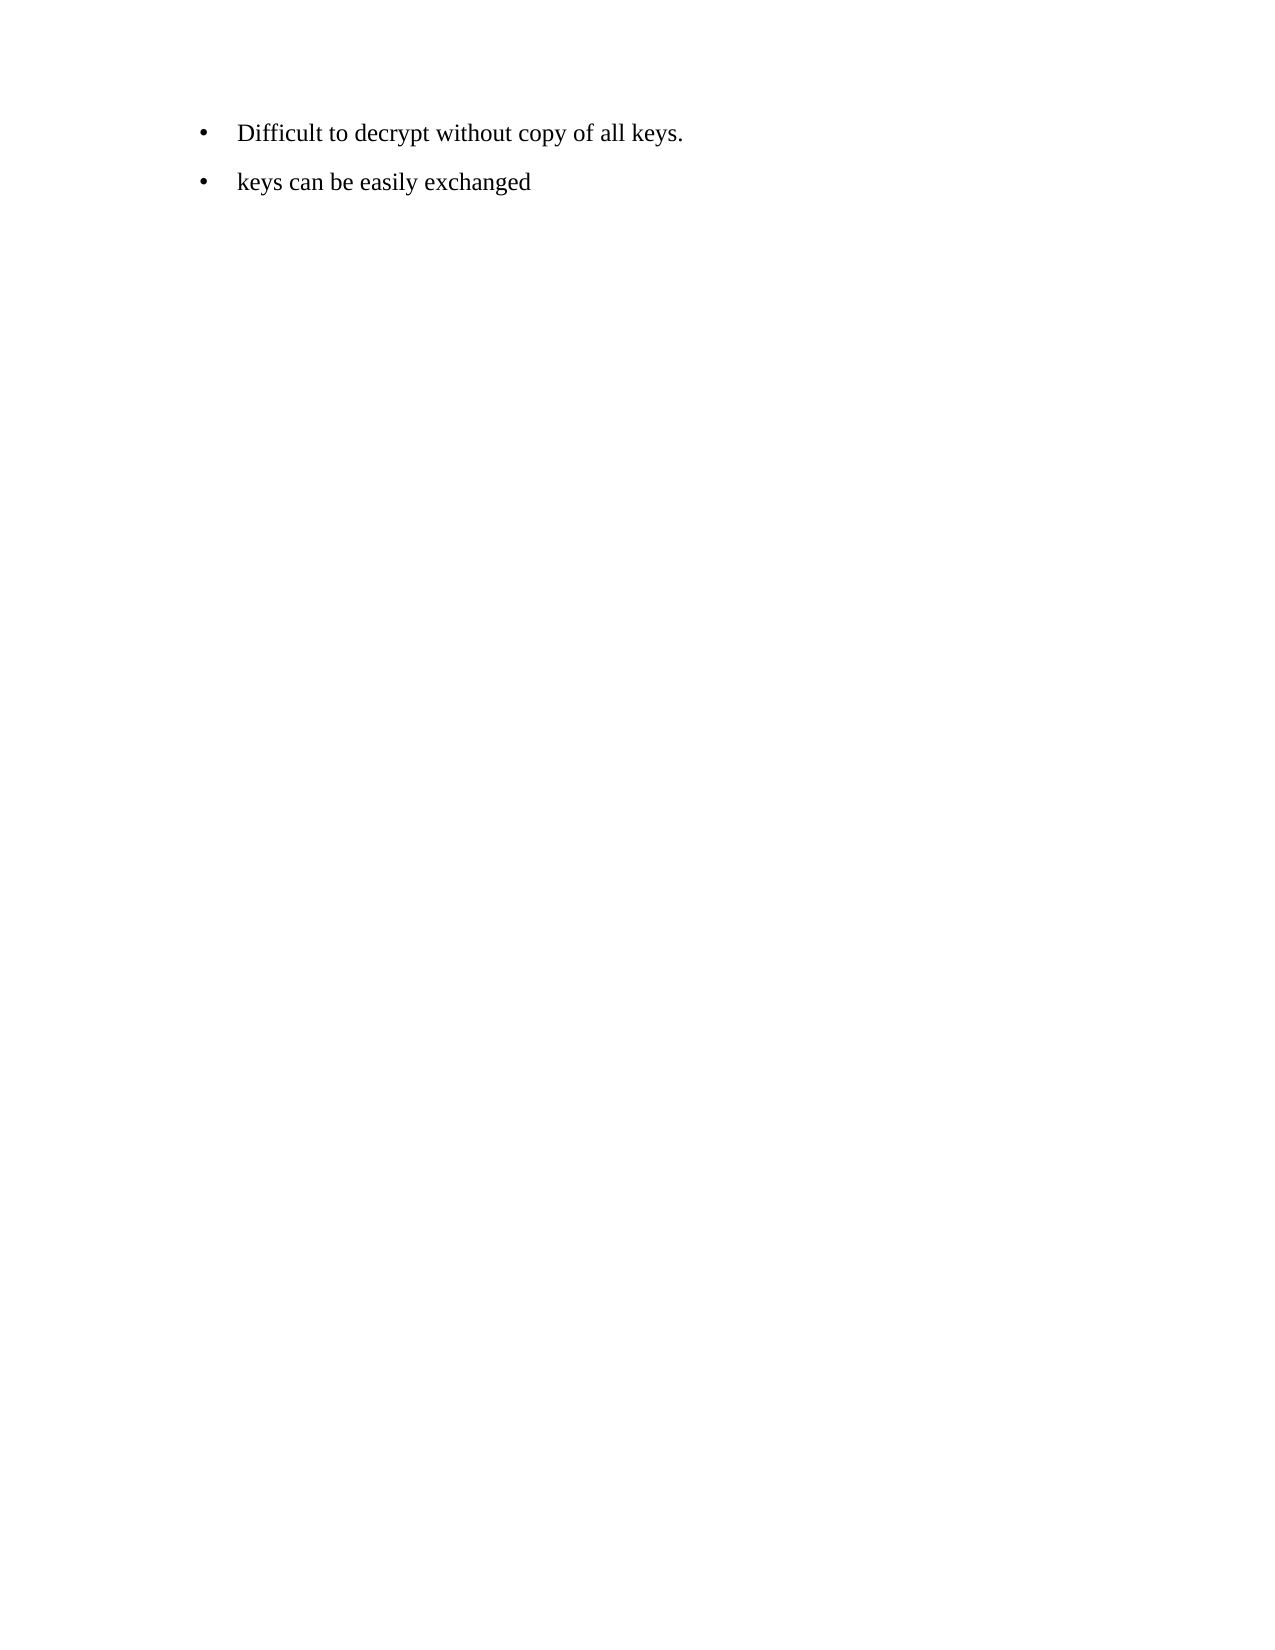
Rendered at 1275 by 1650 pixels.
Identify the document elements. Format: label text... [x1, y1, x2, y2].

list Difficult to decrypt without copy of all keys. [199, 118, 1157, 147]
list keys can be easily exchanged [199, 167, 1157, 196]
